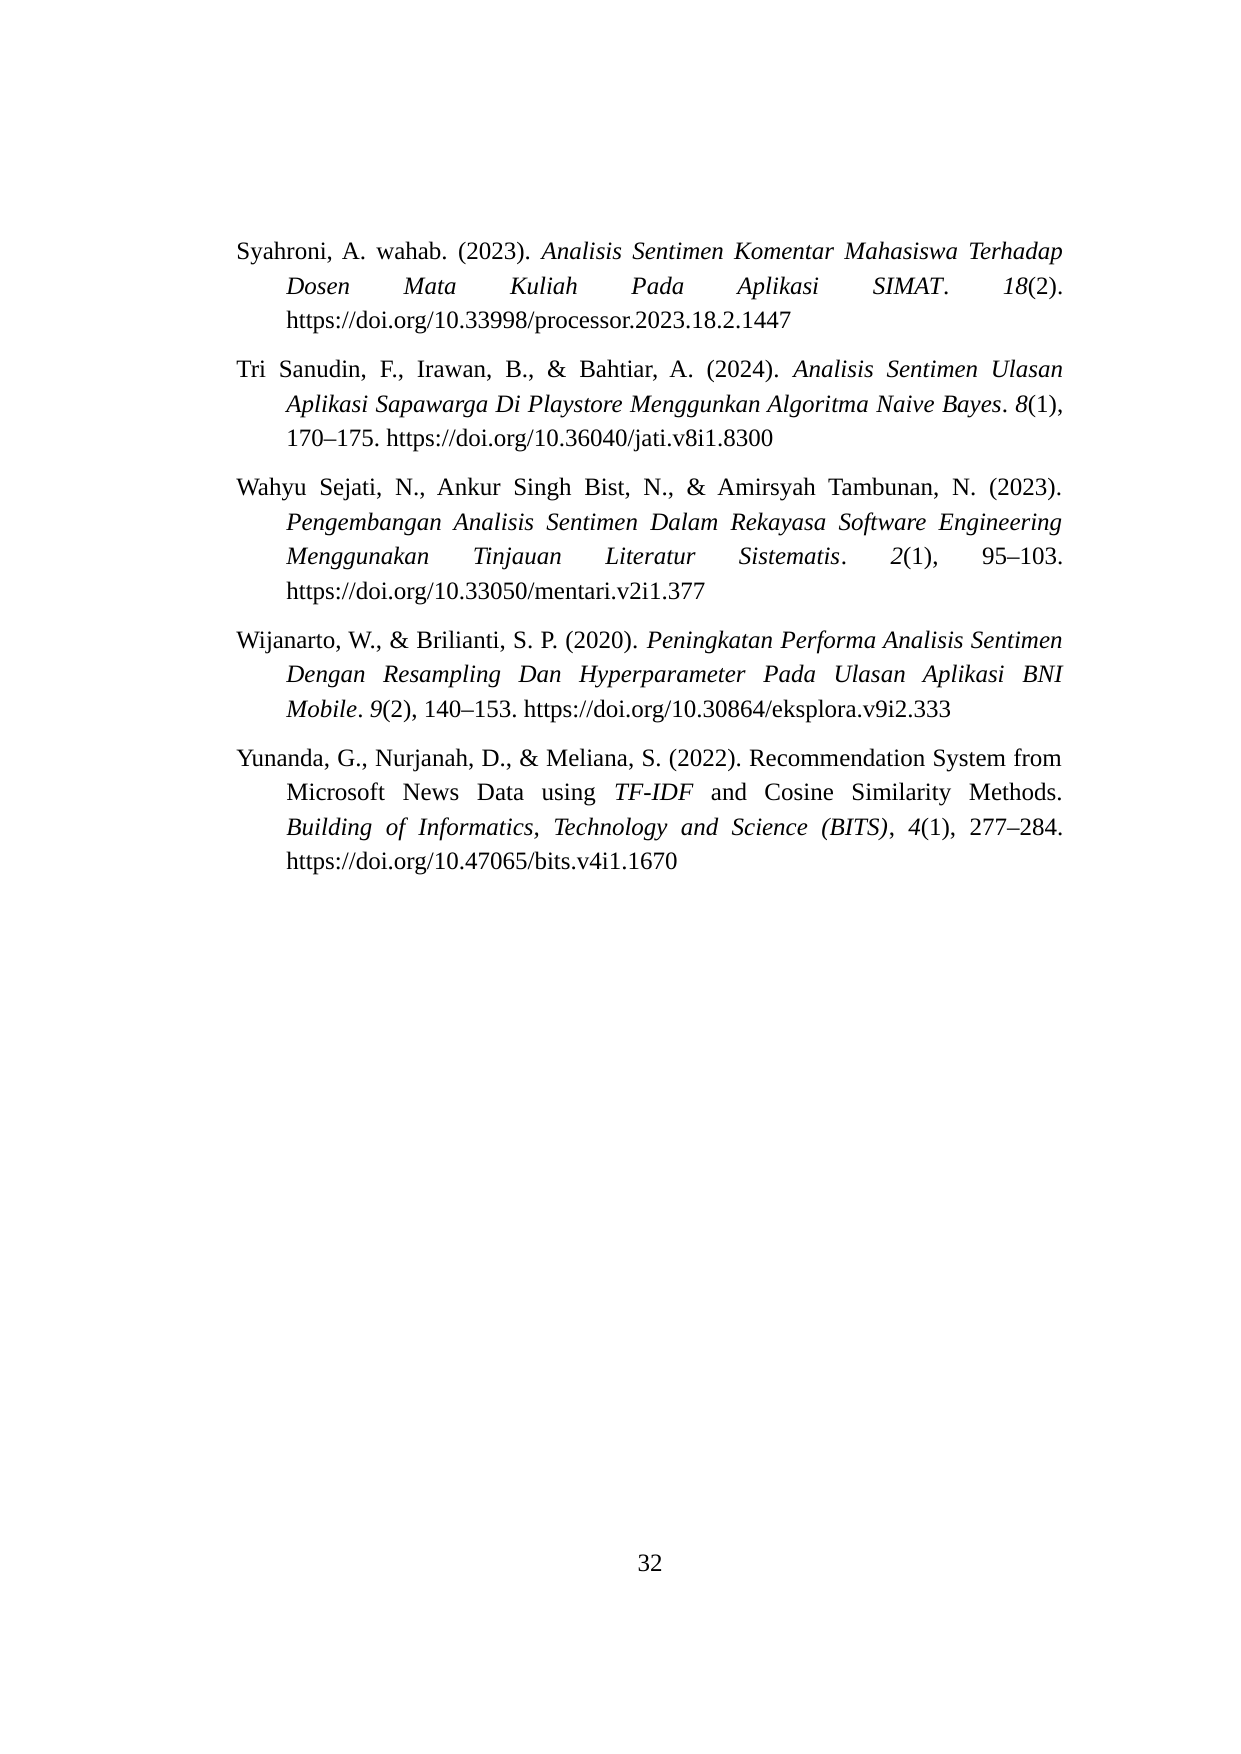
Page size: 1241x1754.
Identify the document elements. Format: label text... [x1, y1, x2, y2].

text Syahroni, A. wahab. (2023). Analisis Sentimen Komentar Mahasiswa Terhadap Dosen Mata Kuliah Pada Aplikasi SIMAT. 18(2). https://doi.org/10.33998/processor.2023.18.2.1447 [236, 236, 1063, 334]
text Yunanda, G., Nurjanah, D., & Meliana, S. (2022). Recommendation System from Microsoft News Data using TF-IDF and Cosine Similarity Methods. Building of Informatics, Technology and Science (BITS), 4(1), 277–284. https://doi.org/10.47065/bits.v4i1.1670 [236, 743, 1063, 875]
text Wahyu Sejati, N., Ankur Singh Bist, N., & Amirsyah Tambunan, N. (2023). Pengembangan Analisis Sentimen Dalam Rekayasa Software Engineering Menggunakan Tinjauan Literatur Sistematis. 2(1), 95–103. https://doi.org/10.33050/mentari.v2i1.377 [236, 472, 1063, 604]
text Tri Sanudin, F., Irawan, B., & Bahtiar, A. (2024). Analisis Sentimen Ulasan Aplikasi Sapawarga Di Playstore Menggunkan Algoritma Naive Bayes. 8(1), 170–175. https://doi.org/10.36040/jati.v8i1.8300 [236, 354, 1063, 452]
text Wijanarto, W., & Brilianti, S. P. (2020). Peningkatan Performa Analisis Sentimen Dengan Resampling Dan Hyperparameter Pada Ulasan Aplikasi BNI Mobile. 9(2), 140–153. https://doi.org/10.30864/eksplora.v9i2.333 [236, 625, 1063, 722]
